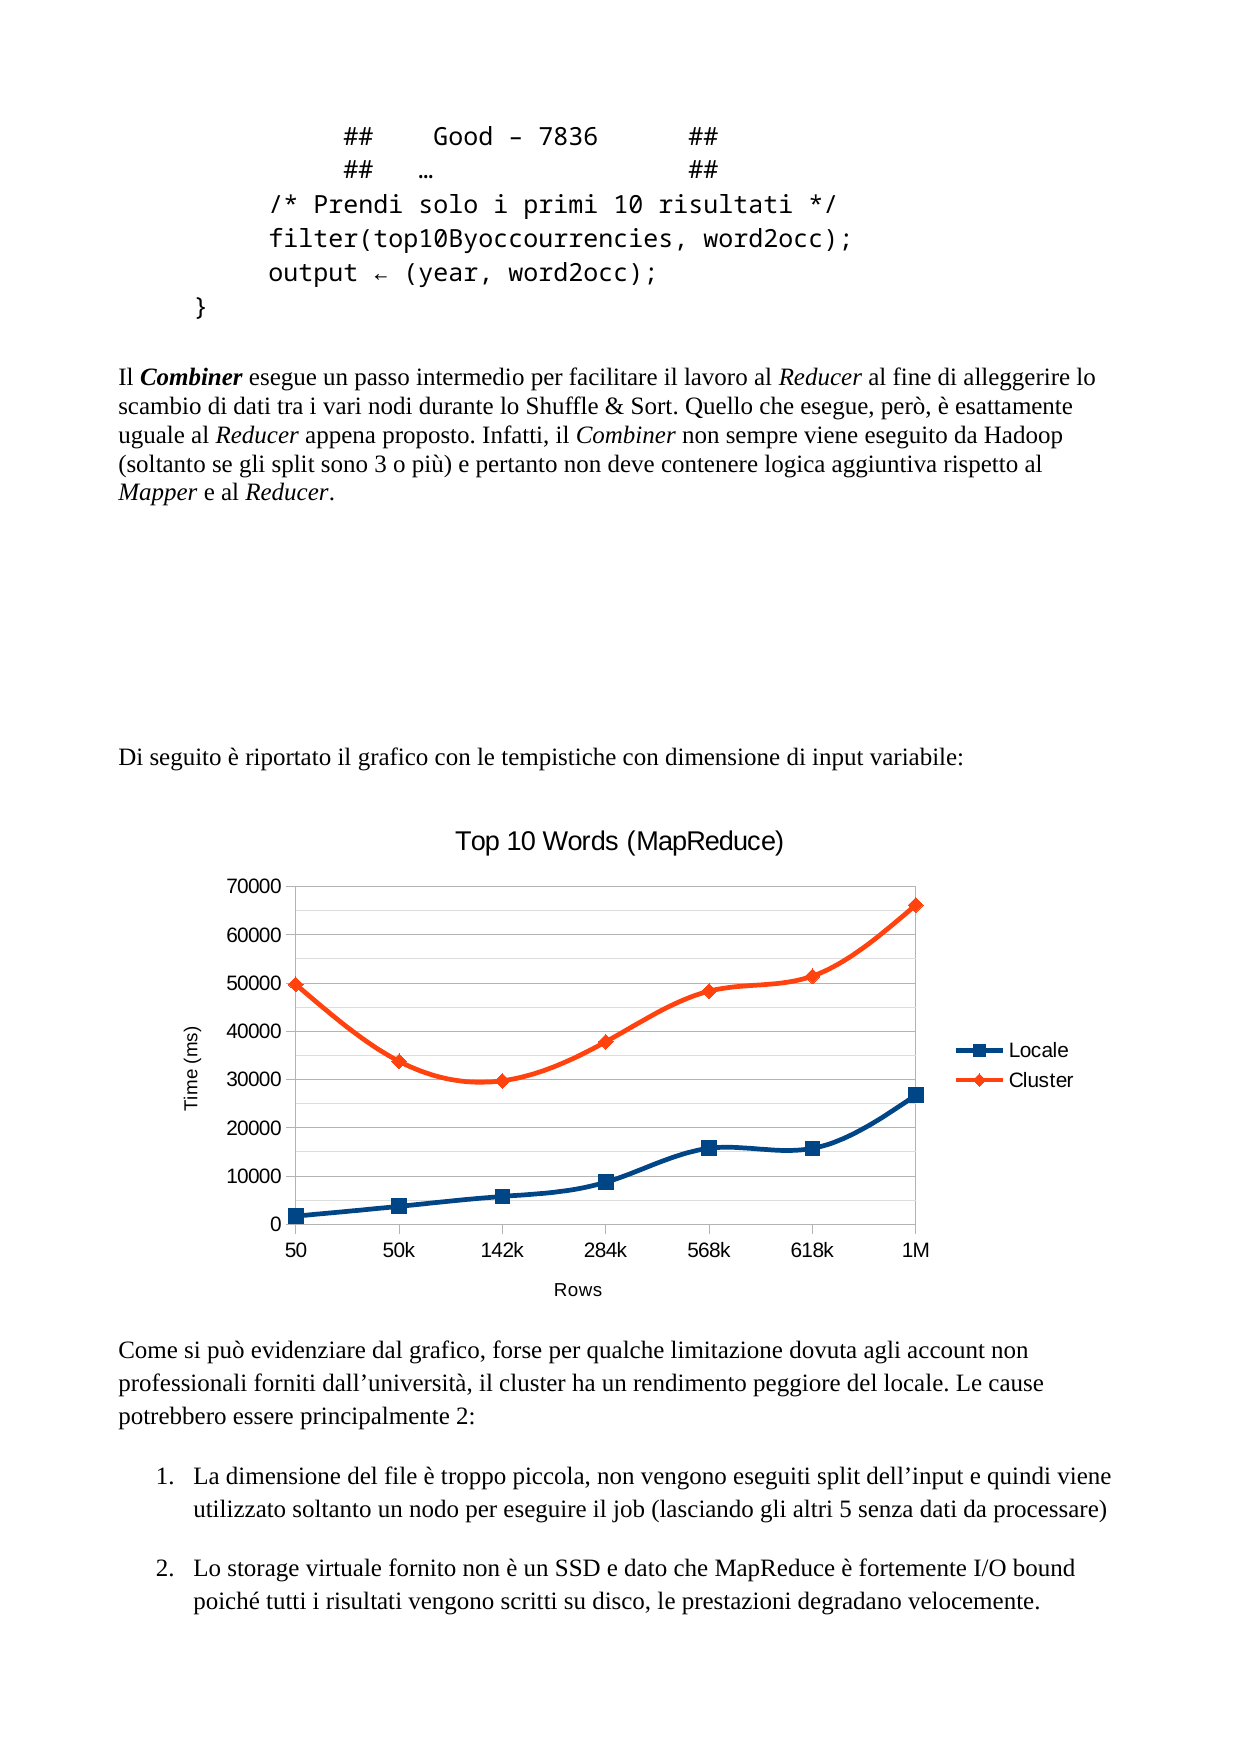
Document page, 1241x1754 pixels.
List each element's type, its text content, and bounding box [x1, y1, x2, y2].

list Lo storage virtuale fornito non è un SSD e dato che MapReduce è fortemente I/O bound poiché tutti i risultati vengono scritti su disco, le prestazioni degradano velocemente. [156, 1553, 1122, 1615]
text Come si può evidenziare dal grafico, forse per qualche limitazione dovuta agli account non professionali forniti dall’università, il cluster ha un rendimento peggiore del locale. Le cause potrebbero essere principalmente 2: [118, 806, 1122, 1430]
text } [118, 288, 1122, 322]
text /* Prendi solo i primi 10 risultati */ [118, 186, 1122, 220]
text Di seguito è riportato il grafico con le tempistiche con dimensione di input variabile: [118, 742, 1122, 771]
text filter(top10Byoccourrencies, word2occ); [118, 220, 1122, 254]
text ## Good – 7836 ## [118, 118, 1122, 152]
list La dimensione del file è troppo piccola, non vengono eseguiti split dell’input e quindi viene utilizzato soltanto un nodo per eseguire il job (lasciando gli altri 5 senza dati da processare) [156, 1461, 1122, 1523]
text ## … ## [118, 152, 1122, 186]
text Il Combiner esegue un passo intermedio per facilitare il lavoro al Reducer al fine di alleggerire lo scambio di dati tra i vari nodi durante lo Shuffle & Sort. Quello che esegue, però, è esattamente uguale al Reducer appena proposto. Infatti, il Combiner non sempre viene eseguito da Hadoop (soltanto se gli split sono 3 o più) e pertanto non deve contenere logica aggiuntiva rispetto al Mapper e al Reducer. [118, 362, 1122, 506]
text output ← (year, word2occ); [118, 254, 1122, 288]
